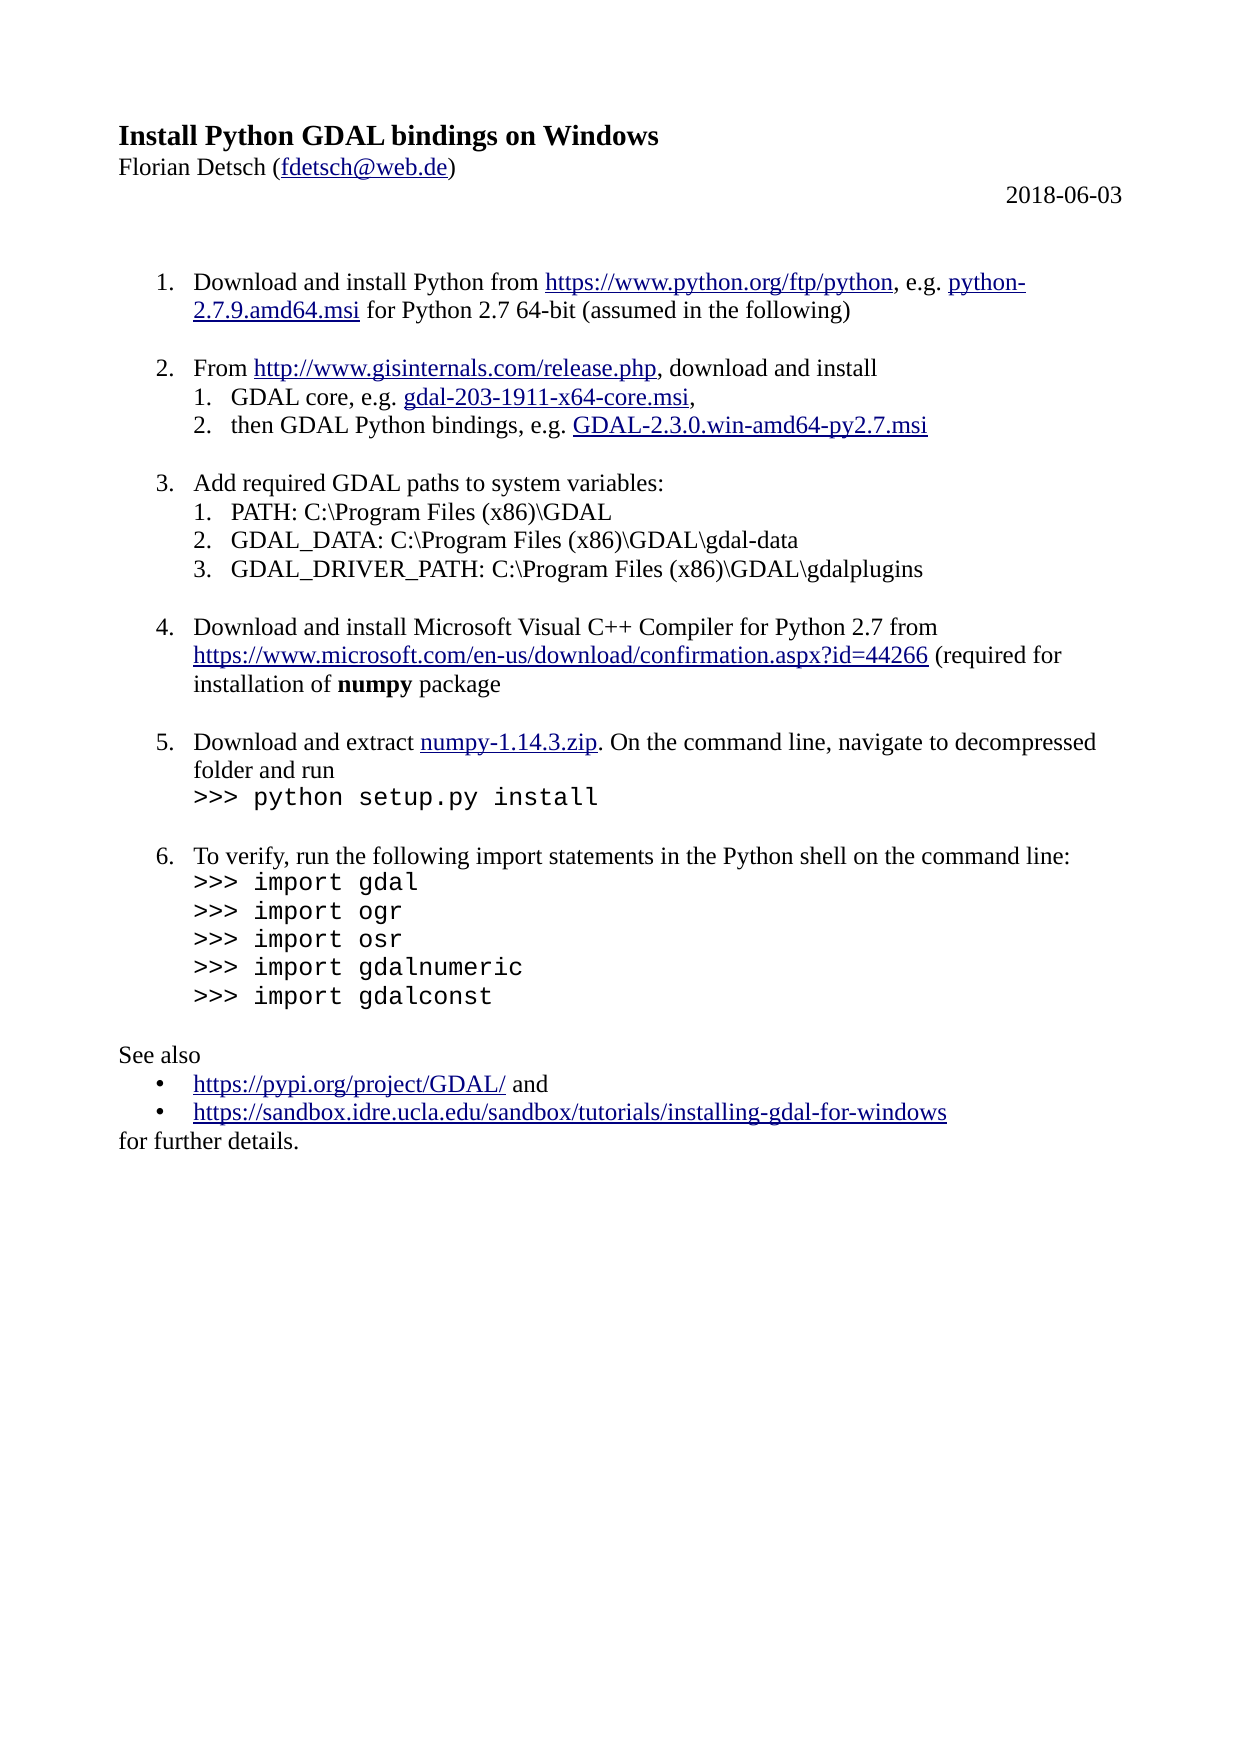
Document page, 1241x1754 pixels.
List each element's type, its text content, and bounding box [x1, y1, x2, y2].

list Download and install Python from https://www.python.org/ftp/python, e.g. python-2.7.9.amd64.msi for Python 2.7 64-bit (assumed in the following) [156, 267, 1122, 353]
text Florian Detsch (fdetsch@web.de) [118, 152, 1122, 180]
text for further details. [118, 1126, 1122, 1155]
list >>> import gdal >>> import ogr >>> import osr >>> import gdalnumeric >>> import gdalconst [156, 870, 1122, 1012]
list GDAL_DATA: C:\Program Files (x86)\GDAL\gdal-data [193, 525, 1122, 554]
list https://pypi.org/project/GDAL/ and [156, 1069, 1122, 1097]
list Download and extract numpy-1.14.3.zip. On the command line, navigate to decompressed folder and run >>> python setup.py install [156, 727, 1122, 841]
list From http://www.gisinternals.com/release.php, download and install [156, 353, 1122, 382]
text 2018-06-03 [118, 180, 1122, 209]
list To verify, run the following import statements in the Python shell on the command line: [156, 841, 1122, 870]
text Install Python GDAL bindings on Windows [118, 118, 1122, 152]
list GDAL core, e.g. gdal-203-1911-x64-core.msi, [193, 382, 1122, 410]
text See also [118, 1040, 1122, 1069]
list https://sandbox.idre.ucla.edu/sandbox/tutorials/installing-gdal-for-windows [156, 1097, 1122, 1126]
list then GDAL Python bindings, e.g. GDAL-2.3.0.win-amd64-py2.7.msi [193, 410, 1122, 468]
list Download and install Microsoft Visual C++ Compiler for Python 2.7 from https://www.microsoft.com/en-us/download/confirmation.aspx?id=44266 (required for installation of numpy package [156, 612, 1122, 727]
list PATH: C:\Program Files (x86)\GDAL [193, 497, 1122, 525]
list Add required GDAL paths to system variables: [156, 468, 1122, 497]
list GDAL_DRIVER_PATH: C:\Program Files (x86)\GDAL\gdalplugins [193, 554, 1122, 612]
